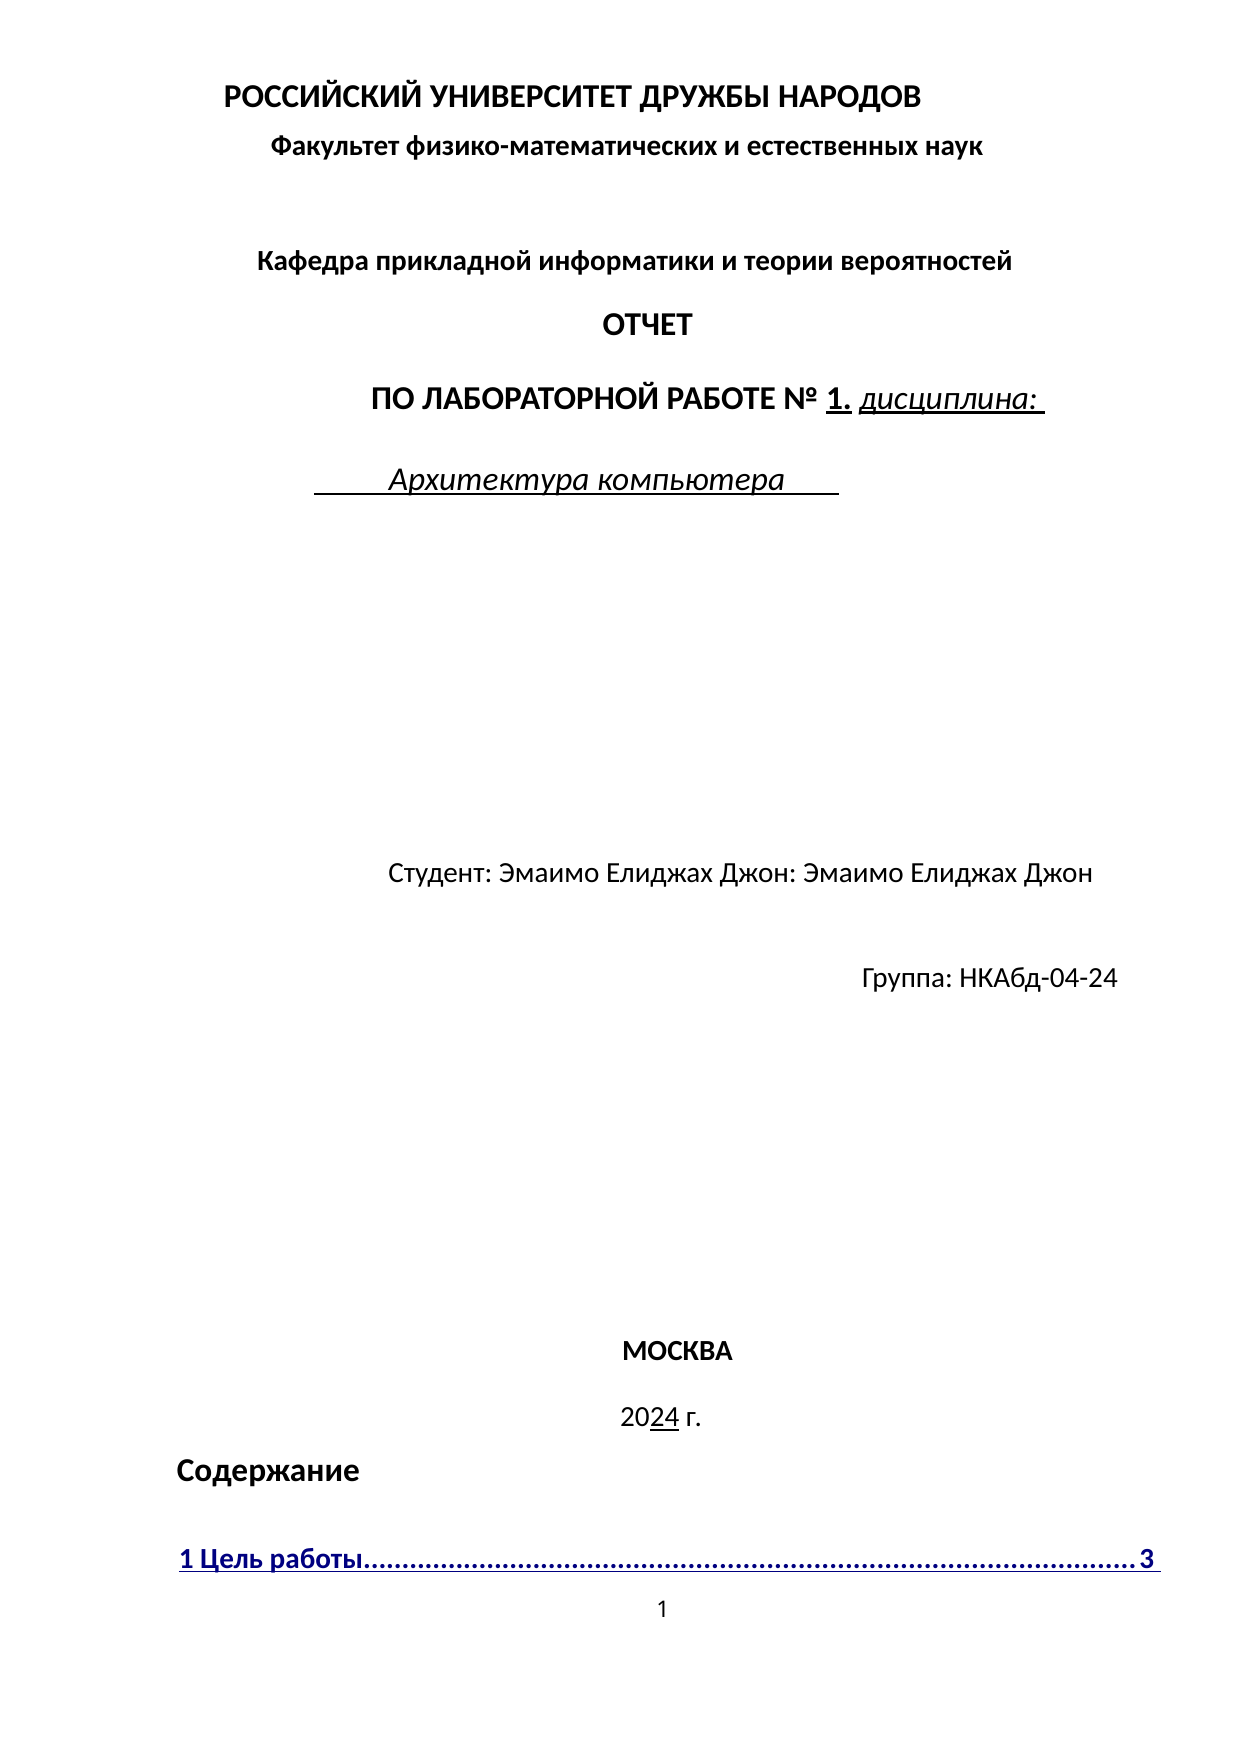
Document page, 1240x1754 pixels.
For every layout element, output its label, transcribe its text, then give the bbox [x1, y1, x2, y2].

text РОССИЙСКИЙ УНИВЕРСИТЕТ ДРУЖБЫ НАРОДОВ [224, 75, 1184, 116]
text Группа: НКАбд-04-24 [177, 959, 1151, 995]
text [179, 1572, 1160, 1576]
text Факультет физико-математических и естественных наук [271, 128, 1041, 162]
subtitle Содержание [177, 1449, 1184, 1489]
text ПО ЛАБОРАТОРНОЙ РАБОТЕ № 1. дисциплина: Архитектура компьютера [314, 377, 1124, 498]
text 2024 г. [177, 1398, 1184, 1434]
text МОСКВА [177, 1332, 1184, 1367]
text 1 Цель работы 3 [179, 1540, 1160, 1571]
text Кафедра прикладной информатики и теории вероятностей [257, 178, 1041, 294]
subtitle ОТЧЕТ [177, 303, 1133, 344]
text Студент: Эмаимо Елиджах Джон: Эмаимо Елиджах Джон [177, 854, 1166, 890]
